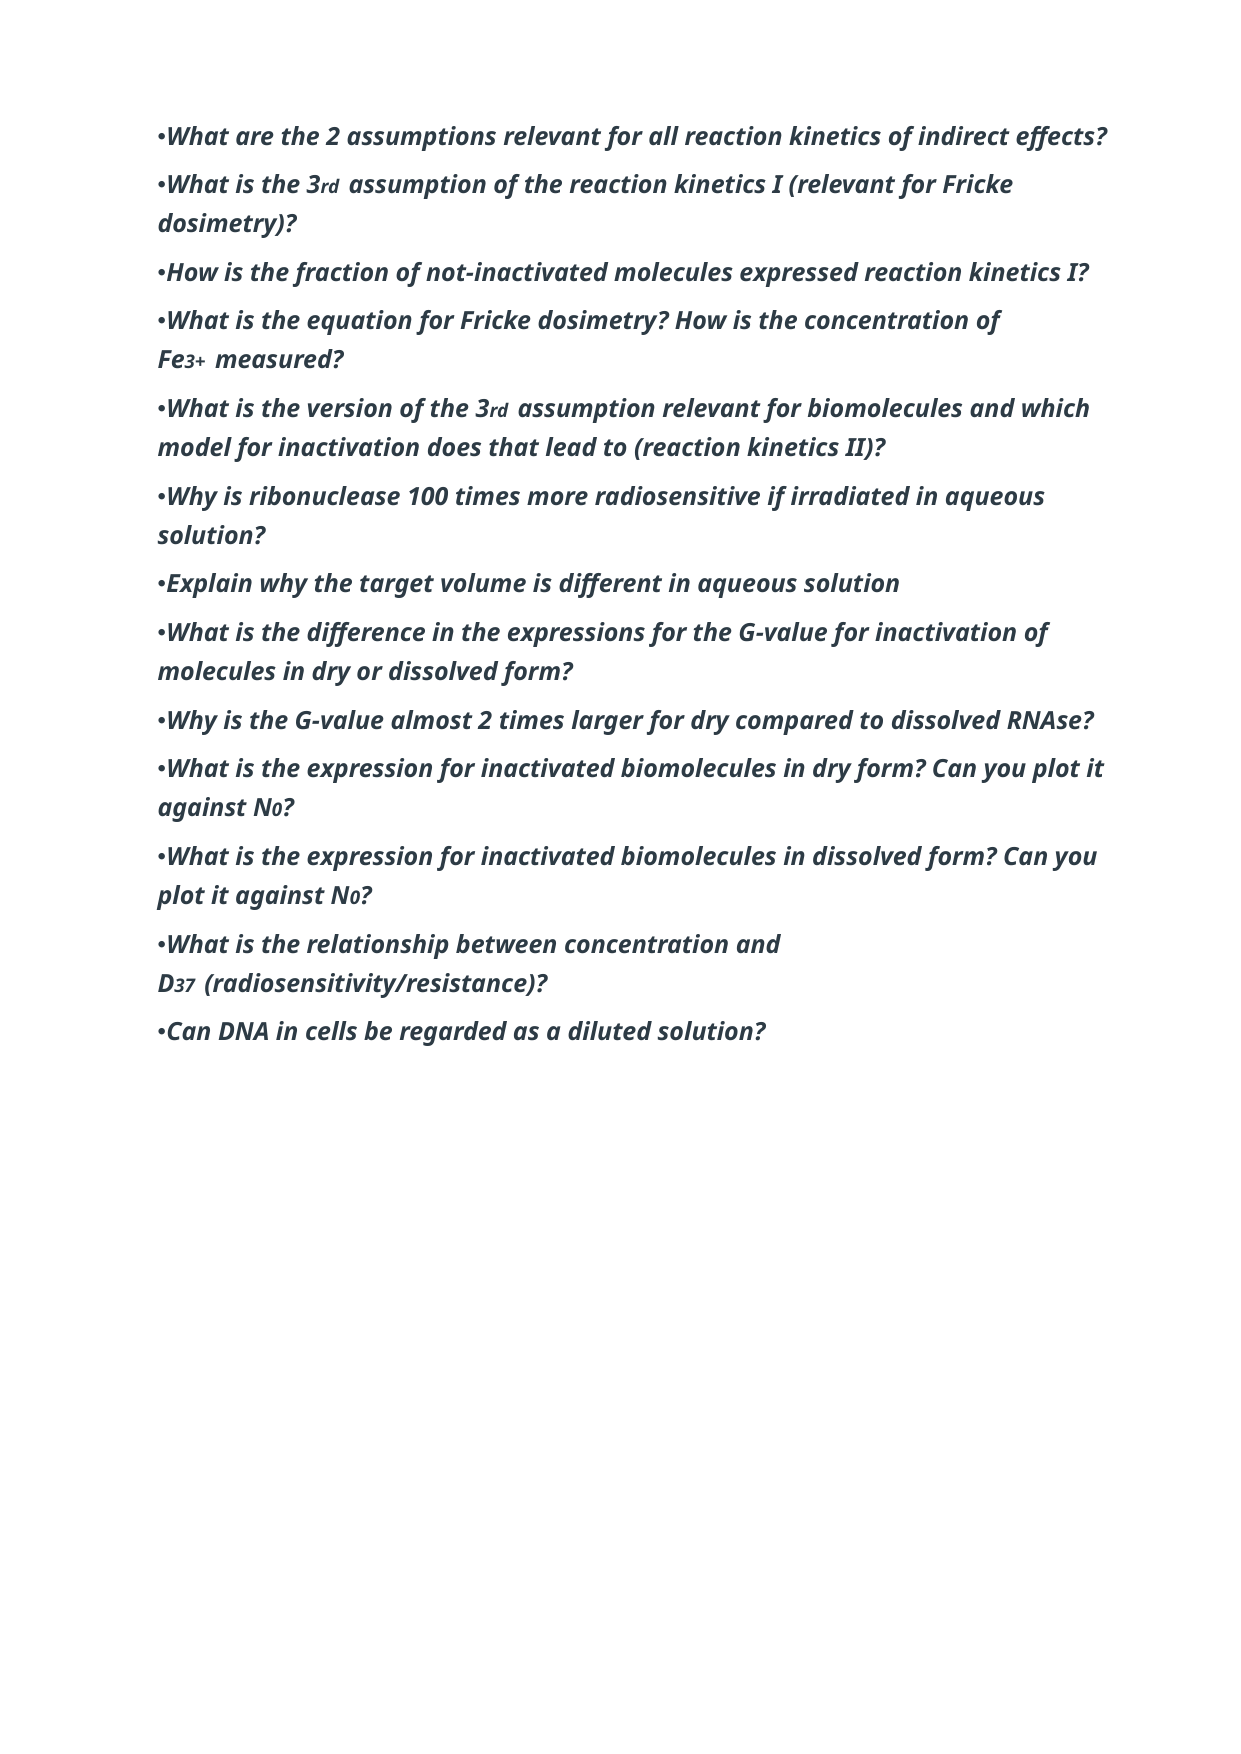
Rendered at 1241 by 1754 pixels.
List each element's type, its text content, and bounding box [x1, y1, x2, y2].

list What is the version of the 3rd assumption relevant for biomolecules and which model for inactivation does that lead to (reaction kinetics II)? [118, 391, 1122, 464]
list Can DNA in cells be regarded as a diluted solution? [118, 1014, 1122, 1048]
list What is the difference in the expressions for the G-value for inactivation of molecules in dry or dissolved form? [118, 614, 1122, 688]
list What is the expression for inactivated biomolecules in dry form? Can you plot it against N0? [118, 751, 1122, 824]
list What is the relationship between concentration and D37 (radiosensitivity/resistance)? [118, 926, 1122, 999]
list What is the equation for Fricke dosimetry? How is the concentration of Fe3+ measured? [118, 303, 1122, 376]
list Explain why the target volume is different in aqueous solution [118, 566, 1122, 600]
list Why is ribonuclease 100 times more radiosensitive if irradiated in aqueous solution? [118, 478, 1122, 552]
list What is the 3rd assumption of the reaction kinetics I (relevant for Fricke dosimetry)? [118, 167, 1122, 240]
list What are the 2 assumptions relevant for all reaction kinetics of indirect effects? [118, 118, 1122, 152]
list How is the fraction of not-inactivated molecules expressed reaction kinetics I? [118, 254, 1122, 288]
list What is the expression for inactivated biomolecules in dissolved form? Can you plot it against N0? [118, 838, 1122, 912]
list Why is the G-value almost 2 times larger for dry compared to dissolved RNAse? [118, 702, 1122, 736]
